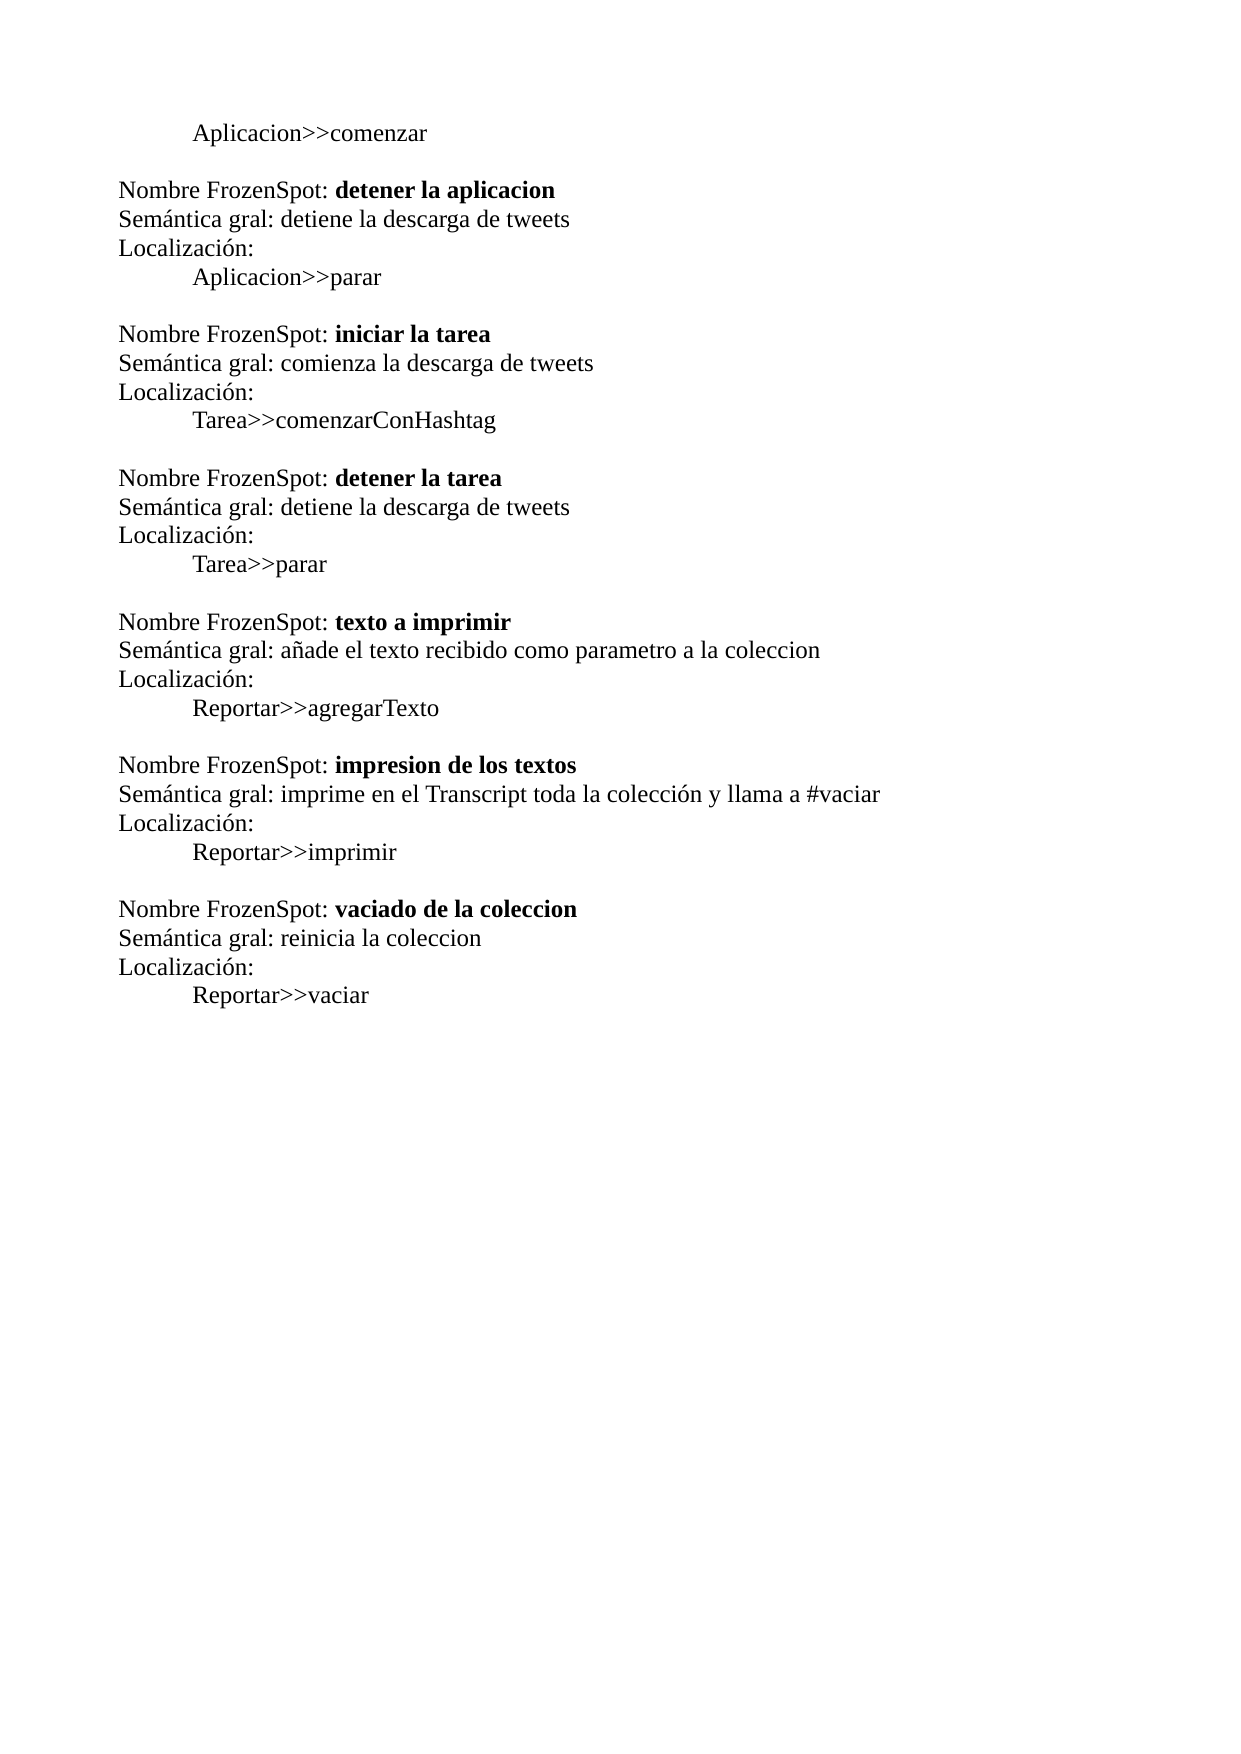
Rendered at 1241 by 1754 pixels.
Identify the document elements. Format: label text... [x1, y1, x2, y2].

text Localización: [118, 952, 1122, 981]
text Nombre FrozenSpot: detener la aplicacion [118, 176, 1122, 204]
text Nombre FrozenSpot: detener la tarea [118, 463, 1122, 492]
text Aplicacion>>comenzar [118, 118, 1122, 147]
text Reportar>>agregarTexto [118, 693, 1122, 722]
text Tarea>>comenzarConHashtag [118, 406, 1122, 434]
text Semántica gral: imprime en el Transcript toda la colección y llama a #vaciar [118, 779, 1122, 808]
text Semántica gral: añade el texto recibido como parametro a la coleccion [118, 636, 1122, 664]
text Localización: [118, 233, 1122, 262]
text Semántica gral: comienza la descarga de tweets [118, 348, 1122, 377]
text Localización: [118, 377, 1122, 406]
text Nombre FrozenSpot: impresion de los textos [118, 751, 1122, 779]
text Localización: [118, 521, 1122, 549]
text Reportar>>vaciar [118, 981, 1122, 1009]
text Nombre FrozenSpot: iniciar la tarea [118, 319, 1122, 348]
text Nombre FrozenSpot: texto a imprimir [118, 607, 1122, 636]
text Semántica gral: detiene la descarga de tweets [118, 204, 1122, 233]
text Semántica gral: detiene la descarga de tweets [118, 492, 1122, 521]
text Semántica gral: reinicia la coleccion [118, 923, 1122, 952]
text Localización: [118, 664, 1122, 693]
text Reportar>>imprimir [118, 837, 1122, 866]
text Localización: [118, 808, 1122, 837]
text Nombre FrozenSpot: vaciado de la coleccion [118, 894, 1122, 923]
text Aplicacion>>parar [118, 262, 1122, 291]
text Tarea>>parar [118, 549, 1122, 578]
